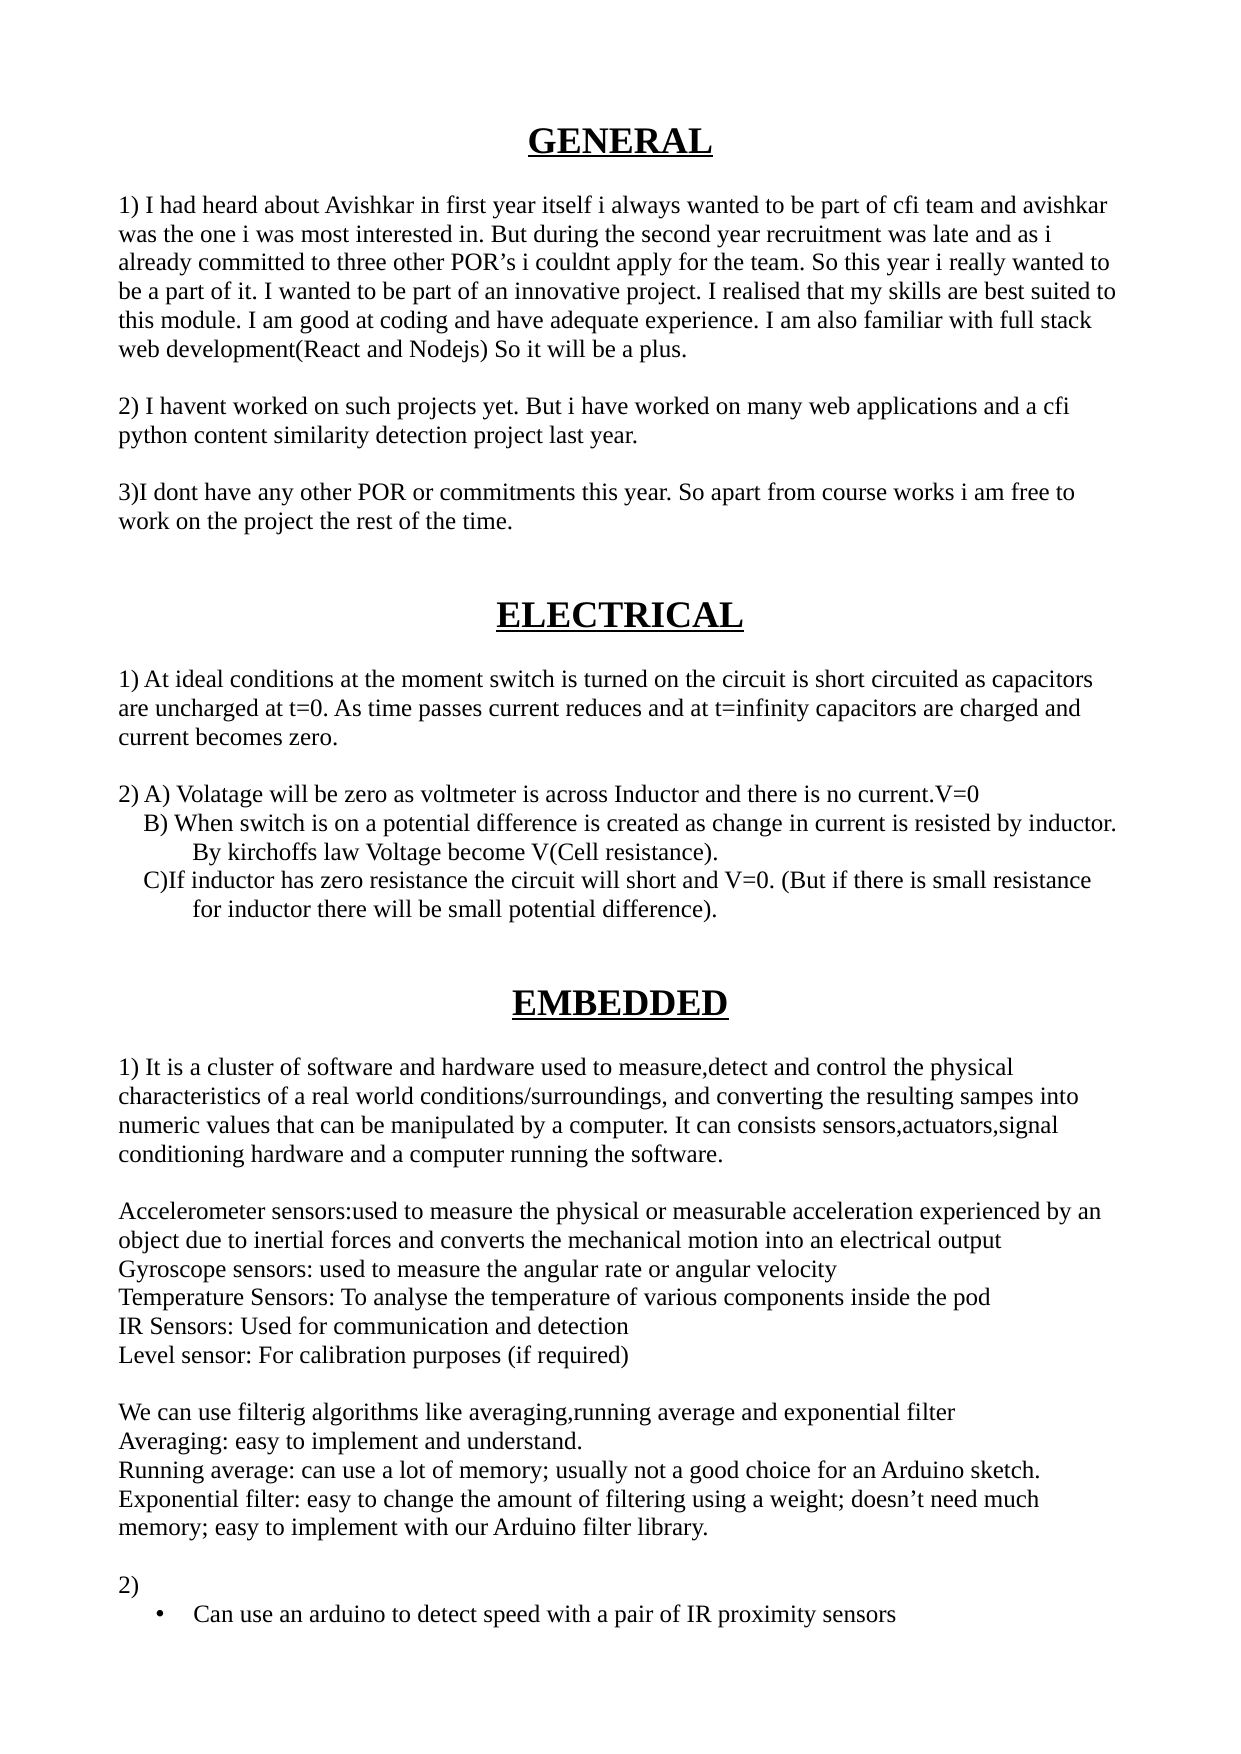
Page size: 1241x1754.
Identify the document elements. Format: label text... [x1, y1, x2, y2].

text 2) A) Volatage will be zero as voltmeter is across Inductor and there is no current.V=0 [118, 779, 1122, 808]
text Averaging: easy to implement and understand. [118, 1426, 1122, 1455]
text B) When switch is on a potential difference is created as change in current is resisted by inductor. By kirchoffs law Voltage become V(Cell resistance). [118, 808, 1122, 866]
text 2) I havent worked on such projects yet. But i have worked on many web applications and a cfi python content similarity detection project last year. [118, 391, 1122, 449]
text 1) I had heard about Avishkar in first year itself i always wanted to be part of cfi team and avishkar was the one i was most interested in. But during the second year recruitment was late and as i already committed to three other POR’s i couldnt apply for the team. So this year i really wanted to be a part of it. I wanted to be part of an innovative project. I realised that my skills are best suited to this module. I am good at coding and have adequate experience. I am also familiar with full stack web development(React and Nodejs) So it will be a plus. [118, 190, 1122, 362]
text Exponential filter: easy to change the amount of filtering using a weight; doesn’t need much memory; easy to implement with our Arduino filter library. [118, 1484, 1122, 1541]
text 1) It is a cluster of software and hardware used to measure,detect and control the physical characteristics of a real world conditions/surroundings, and converting the resulting sampes into numeric values that can be manipulated by a computer. It can consists sensors,actuators,signal conditioning hardware and a computer running the software. [118, 1052, 1122, 1167]
text IR Sensors: Used for communication and detection [118, 1311, 1122, 1340]
text Running average: can use a lot of memory; usually not a good choice for an Arduino sketch. [118, 1455, 1122, 1484]
text We can use filterig algorithms like averaging,running average and exponential filter [118, 1397, 1122, 1426]
text ELECTRICAL [118, 592, 1122, 636]
text EMBEDDED [118, 981, 1122, 1024]
text GENERAL [118, 118, 1122, 161]
text Accelerometer sensors:used to measure the physical or measurable acceleration experienced by an object due to inertial forces and converts the mechanical motion into an electrical output [118, 1196, 1122, 1254]
text 3)I dont have any other POR or commitments this year. So apart from course works i am free to work on the project the rest of the time. [118, 477, 1122, 535]
text C)If inductor has zero resistance the circuit will short and V=0. (But if there is small resistance for inductor there will be small potential difference). [118, 866, 1122, 923]
text Temperature Sensors: To analyse the temperature of various components inside the pod [118, 1282, 1122, 1311]
text Gyroscope sensors: used to measure the angular rate or angular velocity [118, 1254, 1122, 1282]
text 1) At ideal conditions at the moment switch is turned on the circuit is short circuited as capacitors are uncharged at t=0. As time passes current reduces and at t=infinity capacitors are charged and current becomes zero. [118, 664, 1122, 751]
text 2) [118, 1570, 1122, 1599]
list Can use an arduino to detect speed with a pair of IR proximity sensors [156, 1599, 1122, 1627]
text Level sensor: For calibration purposes (if required) [118, 1340, 1122, 1369]
